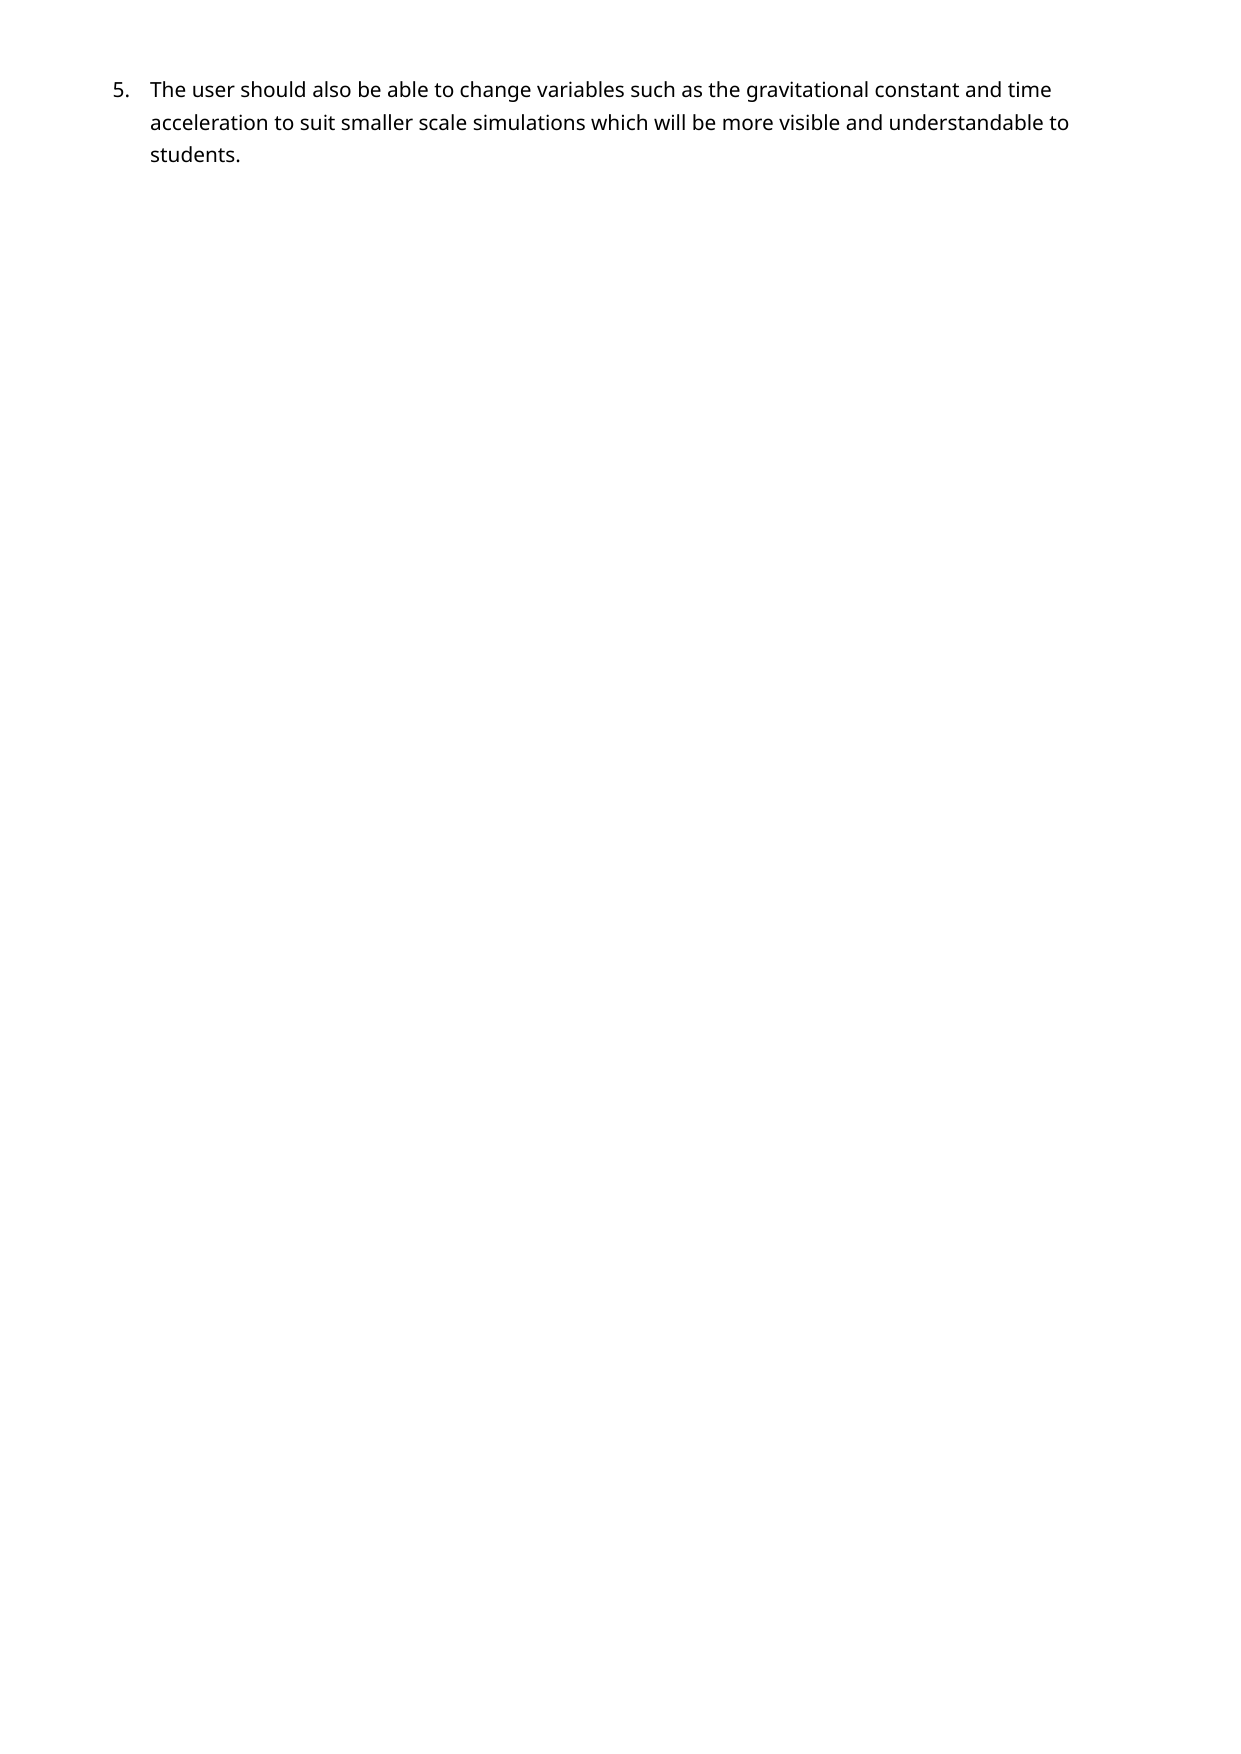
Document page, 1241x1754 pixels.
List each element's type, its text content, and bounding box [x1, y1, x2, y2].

list The user should also be able to change variables such as the gravitational constant and time acceleration to suit smaller scale simulations which will be more visible and understandable to students. [112, 75, 1165, 169]
